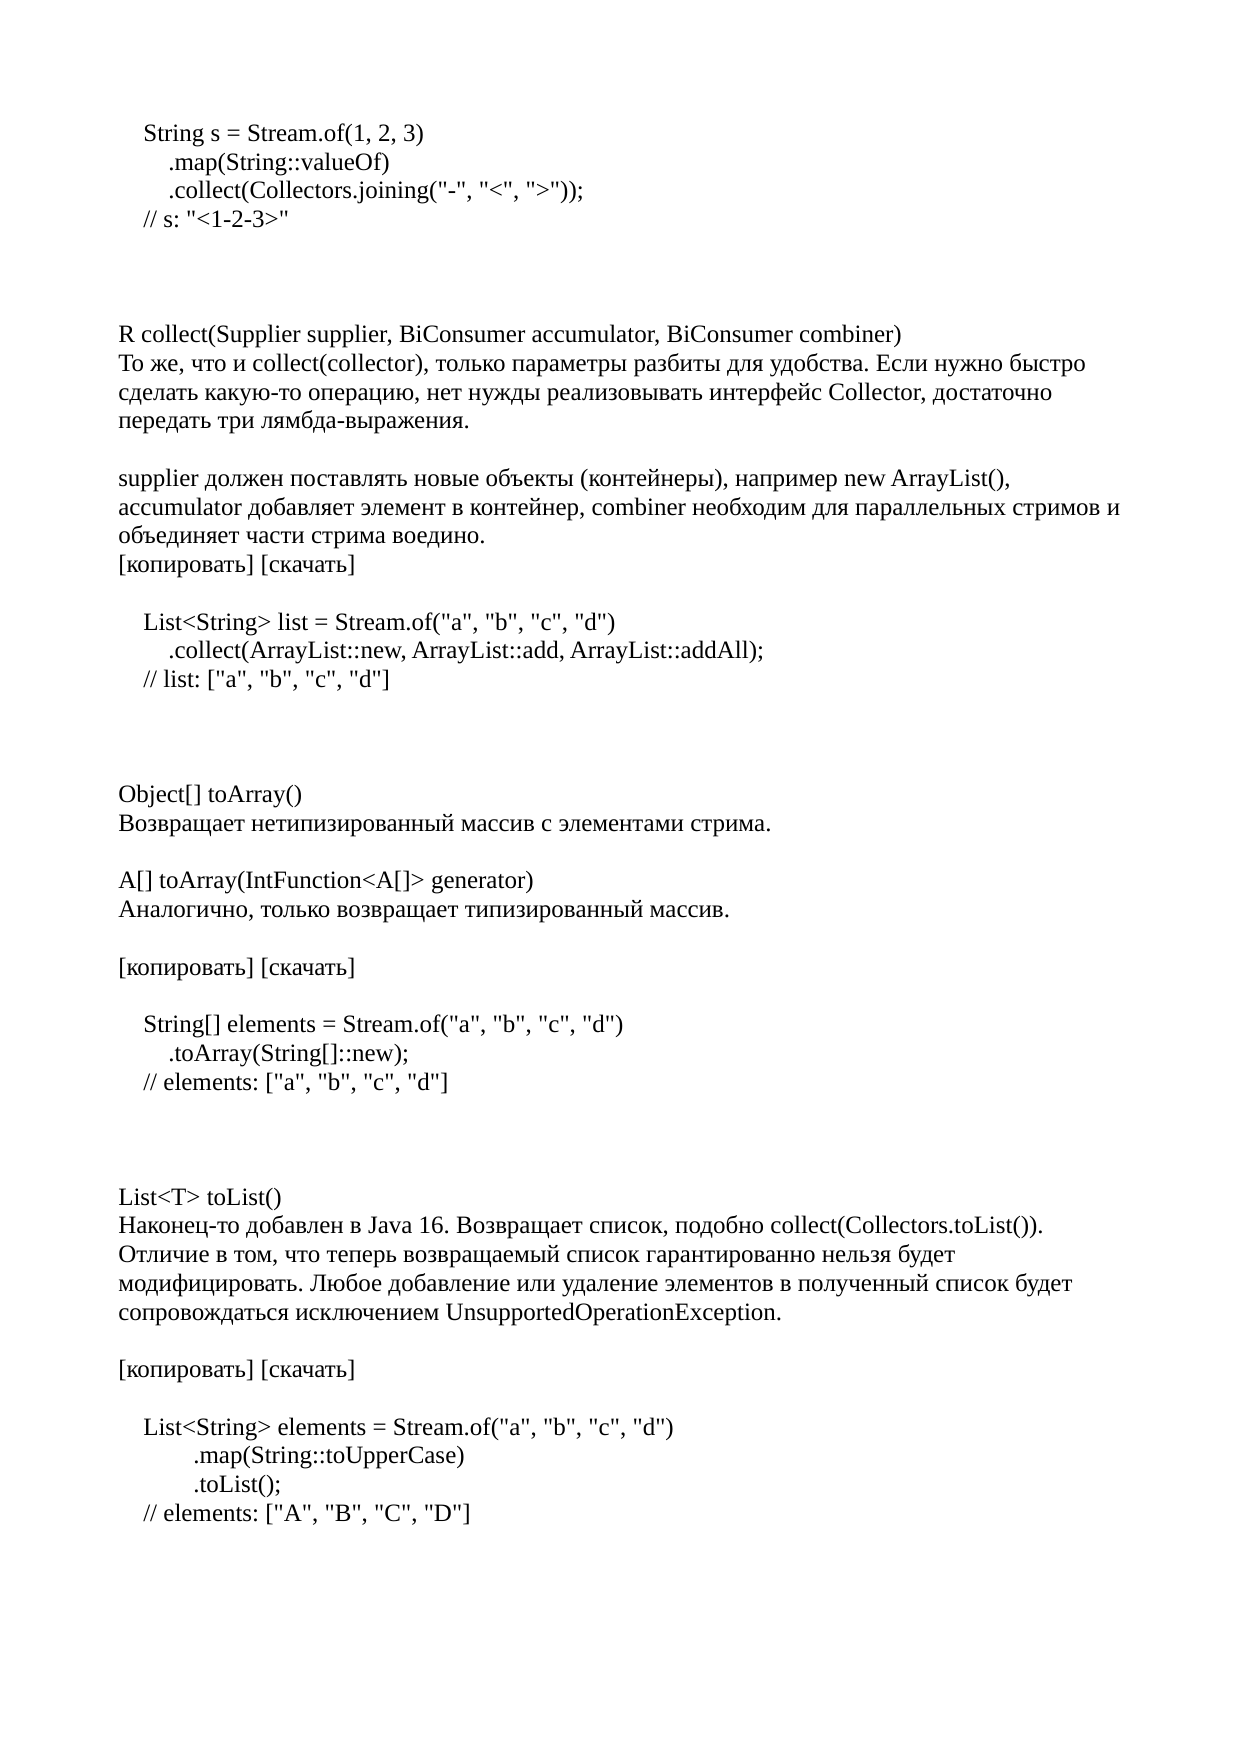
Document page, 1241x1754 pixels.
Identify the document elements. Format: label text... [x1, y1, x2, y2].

text .collect(Collectors.joining("-", "<", ">")); [118, 176, 1122, 204]
text R collect(Supplier supplier, BiConsumer accumulator, BiConsumer combiner) [118, 319, 1122, 348]
text .toList(); [118, 1469, 1122, 1498]
text [копировать] [скачать] [118, 549, 1122, 578]
text .map(String::toUpperCase) [118, 1441, 1122, 1469]
text .toArray(String[]::new); [118, 1038, 1122, 1067]
text Object[] toArray() [118, 779, 1122, 808]
text .map(String::valueOf) [118, 147, 1122, 176]
text [копировать] [скачать] [118, 952, 1122, 981]
text .collect(ArrayList::new, ArrayList::add, ArrayList::addAll); [118, 636, 1122, 664]
text То же, что и collect(collector), только параметры разбиты для удобства. Если нужно быстро сделать какую-то операцию, нет нужды реализовывать интерфейс Collector, достаточно передать три лямбда-выражения. [118, 348, 1122, 434]
text List<String> list = Stream.of("a", "b", "c", "d") [118, 607, 1122, 636]
text String[] elements = Stream.of("a", "b", "c", "d") [118, 1009, 1122, 1038]
text supplier должен поставлять новые объекты (контейнеры), например new ArrayList(), accumulator добавляет элемент в контейнер, combiner необходим для параллельных стримов и объединяет части стрима воедино. [118, 463, 1122, 549]
text A[] toArray(IntFunction<A[]> generator) [118, 866, 1122, 894]
text // list: ["a", "b", "c", "d"] [118, 664, 1122, 693]
text Аналогично, только возвращает типизированный массив. [118, 894, 1122, 923]
text Наконец-то добавлен в Java 16. Возвращает список, подобно collect(Collectors.toList()). Отличие в том, что теперь возвращаемый список гарантированно нельзя будет модифицировать. Любое добавление или удаление элементов в полученный список будет сопровождаться исключением UnsupportedOperationException. [118, 1211, 1122, 1326]
text List<T> toList() [118, 1182, 1122, 1211]
text Возвращает нетипизированный массив с элементами стрима. [118, 808, 1122, 837]
text [копировать] [скачать] [118, 1354, 1122, 1383]
text String s = Stream.of(1, 2, 3) [118, 118, 1122, 147]
text // elements: ["A", "B", "C", "D"] [118, 1498, 1122, 1527]
text // elements: ["a", "b", "c", "d"] [118, 1067, 1122, 1096]
text // s: "<1-2-3>" [118, 204, 1122, 233]
text List<String> elements = Stream.of("a", "b", "c", "d") [118, 1412, 1122, 1441]
